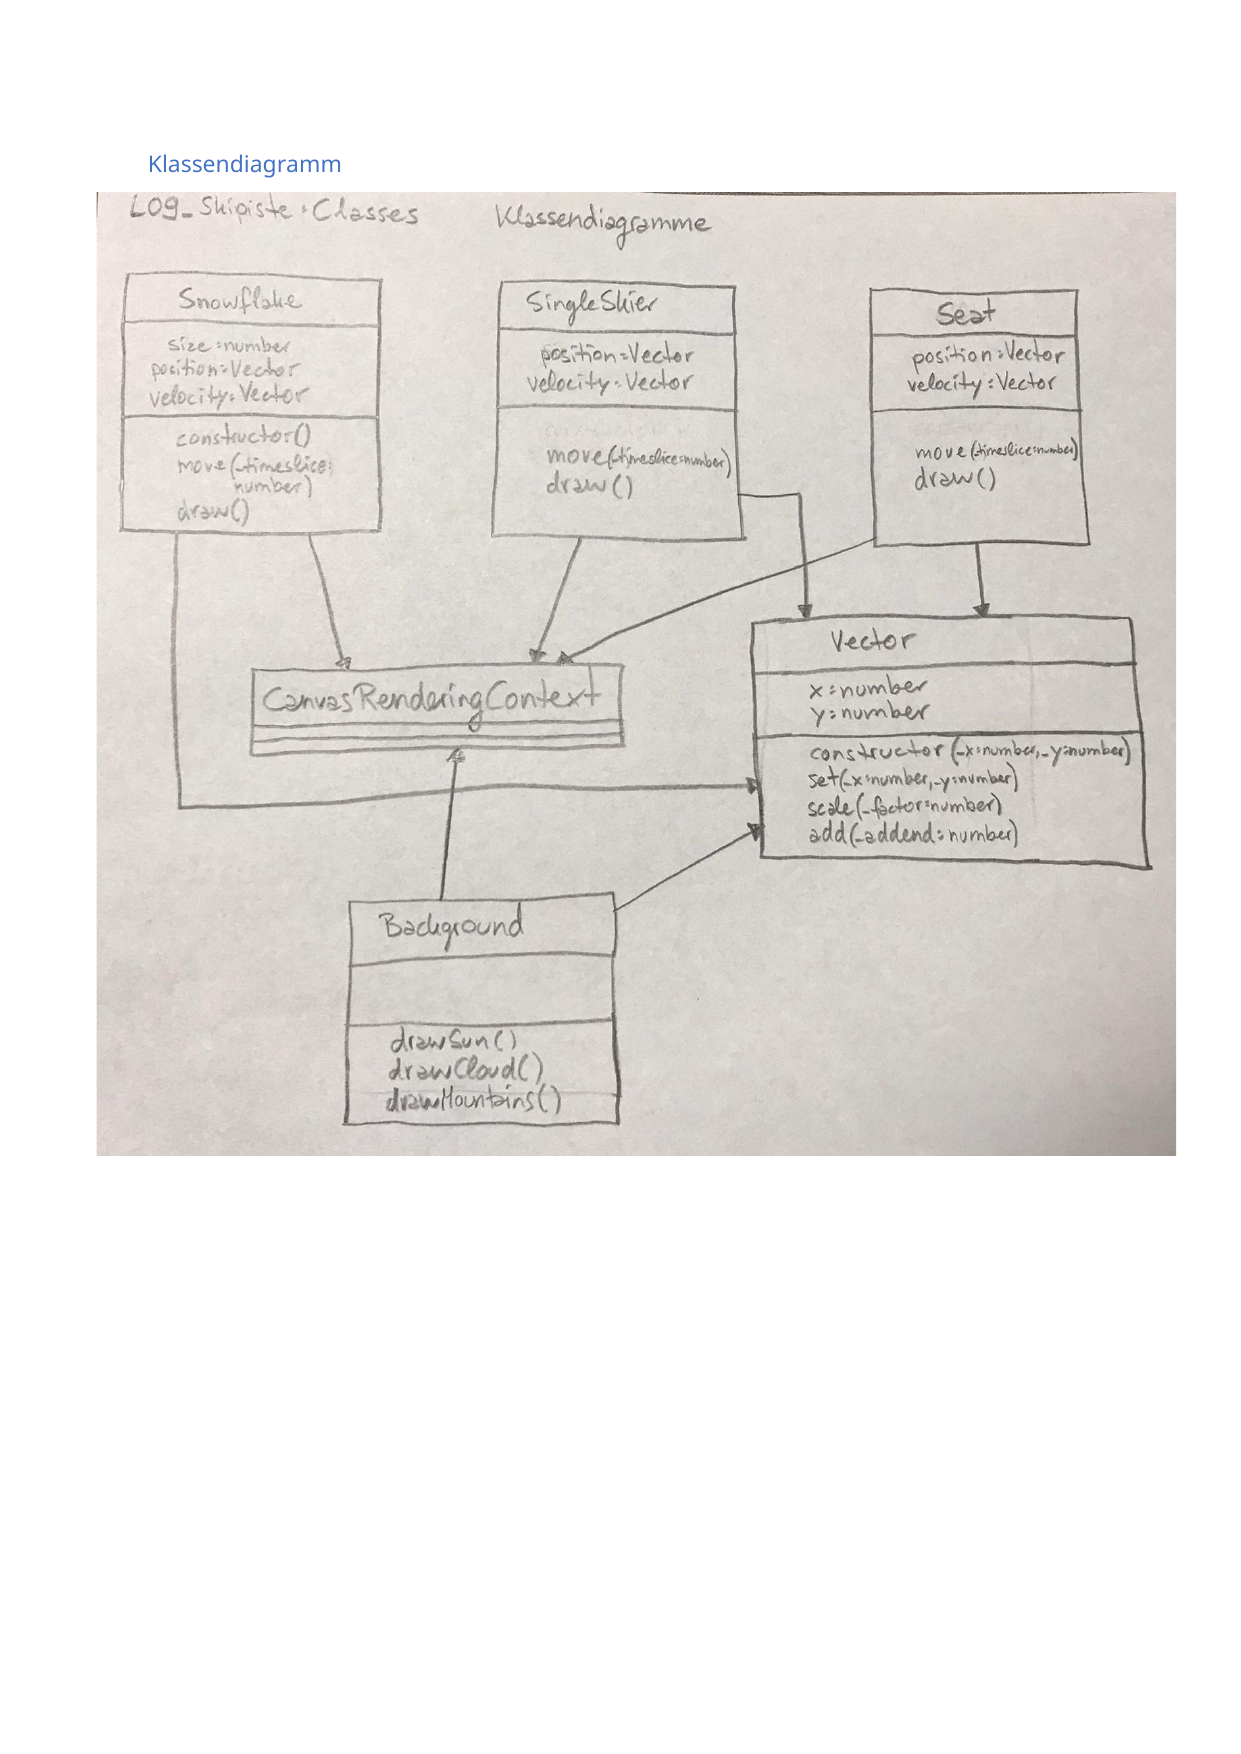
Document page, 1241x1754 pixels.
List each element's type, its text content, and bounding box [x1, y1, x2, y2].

text Klassendiagramm [148, 148, 1093, 179]
